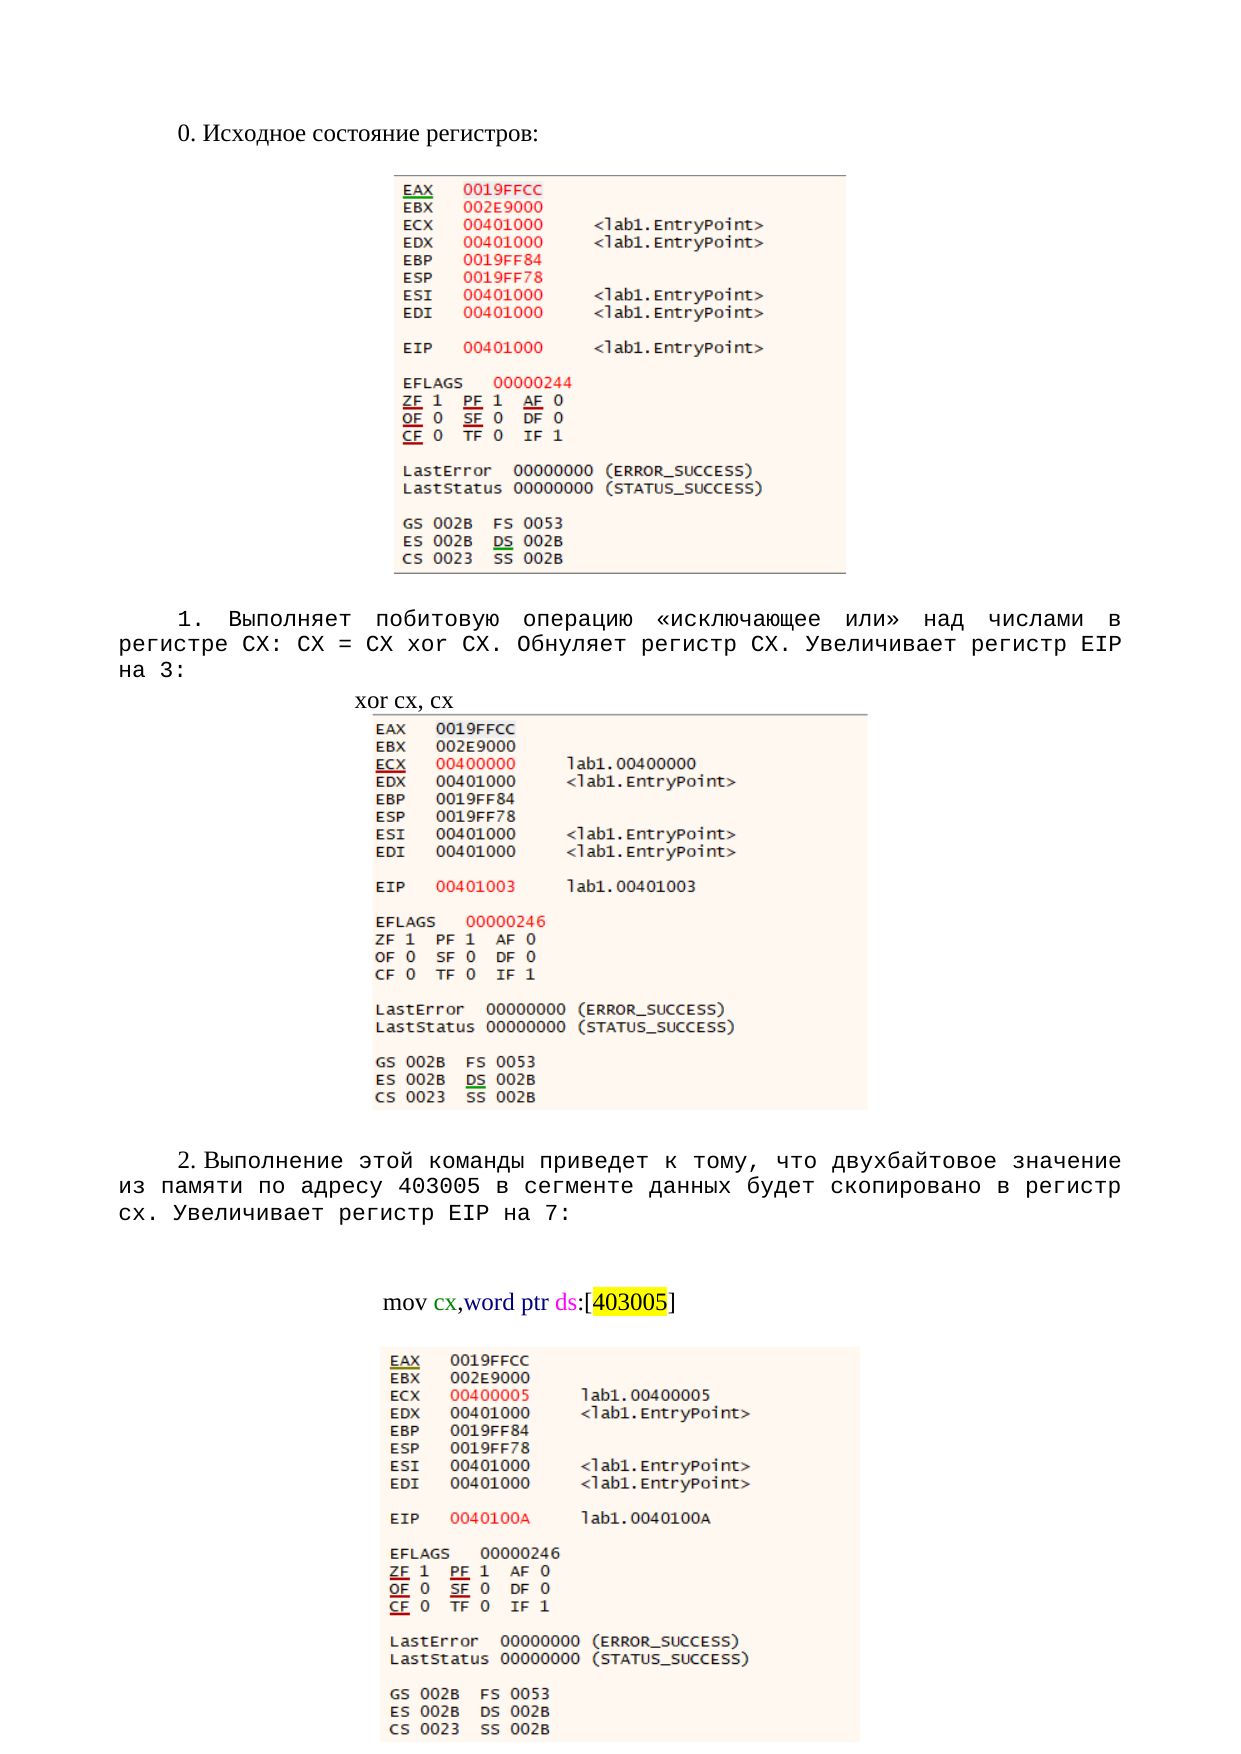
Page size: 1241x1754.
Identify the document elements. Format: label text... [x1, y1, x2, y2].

picture [380, 1347, 861, 1742]
text xor cx, cx [118, 685, 1122, 713]
table_header mov cx,word ptr ds:[403005] [380, 1284, 852, 1319]
text 0. Исходное состояние регистров: [118, 118, 1122, 147]
table_header [852, 1284, 858, 1319]
picture [372, 713, 868, 1110]
picture [393, 175, 847, 574]
text 1. Выполняет побитовую операцию «исключающее или» над числами в регистре CX: CX = CX xor CX. Обнуляет регистр CX. Увеличивает регистр EIP на 3: [118, 607, 1122, 685]
text 2. Выполнение этой команды приведет к тому, что двухбайтовое значение из памяти по адресу 403005 в сегменте данных будет скопировано в регистр cx. Увеличивает регистр EIP на 7: [118, 1145, 1122, 1227]
